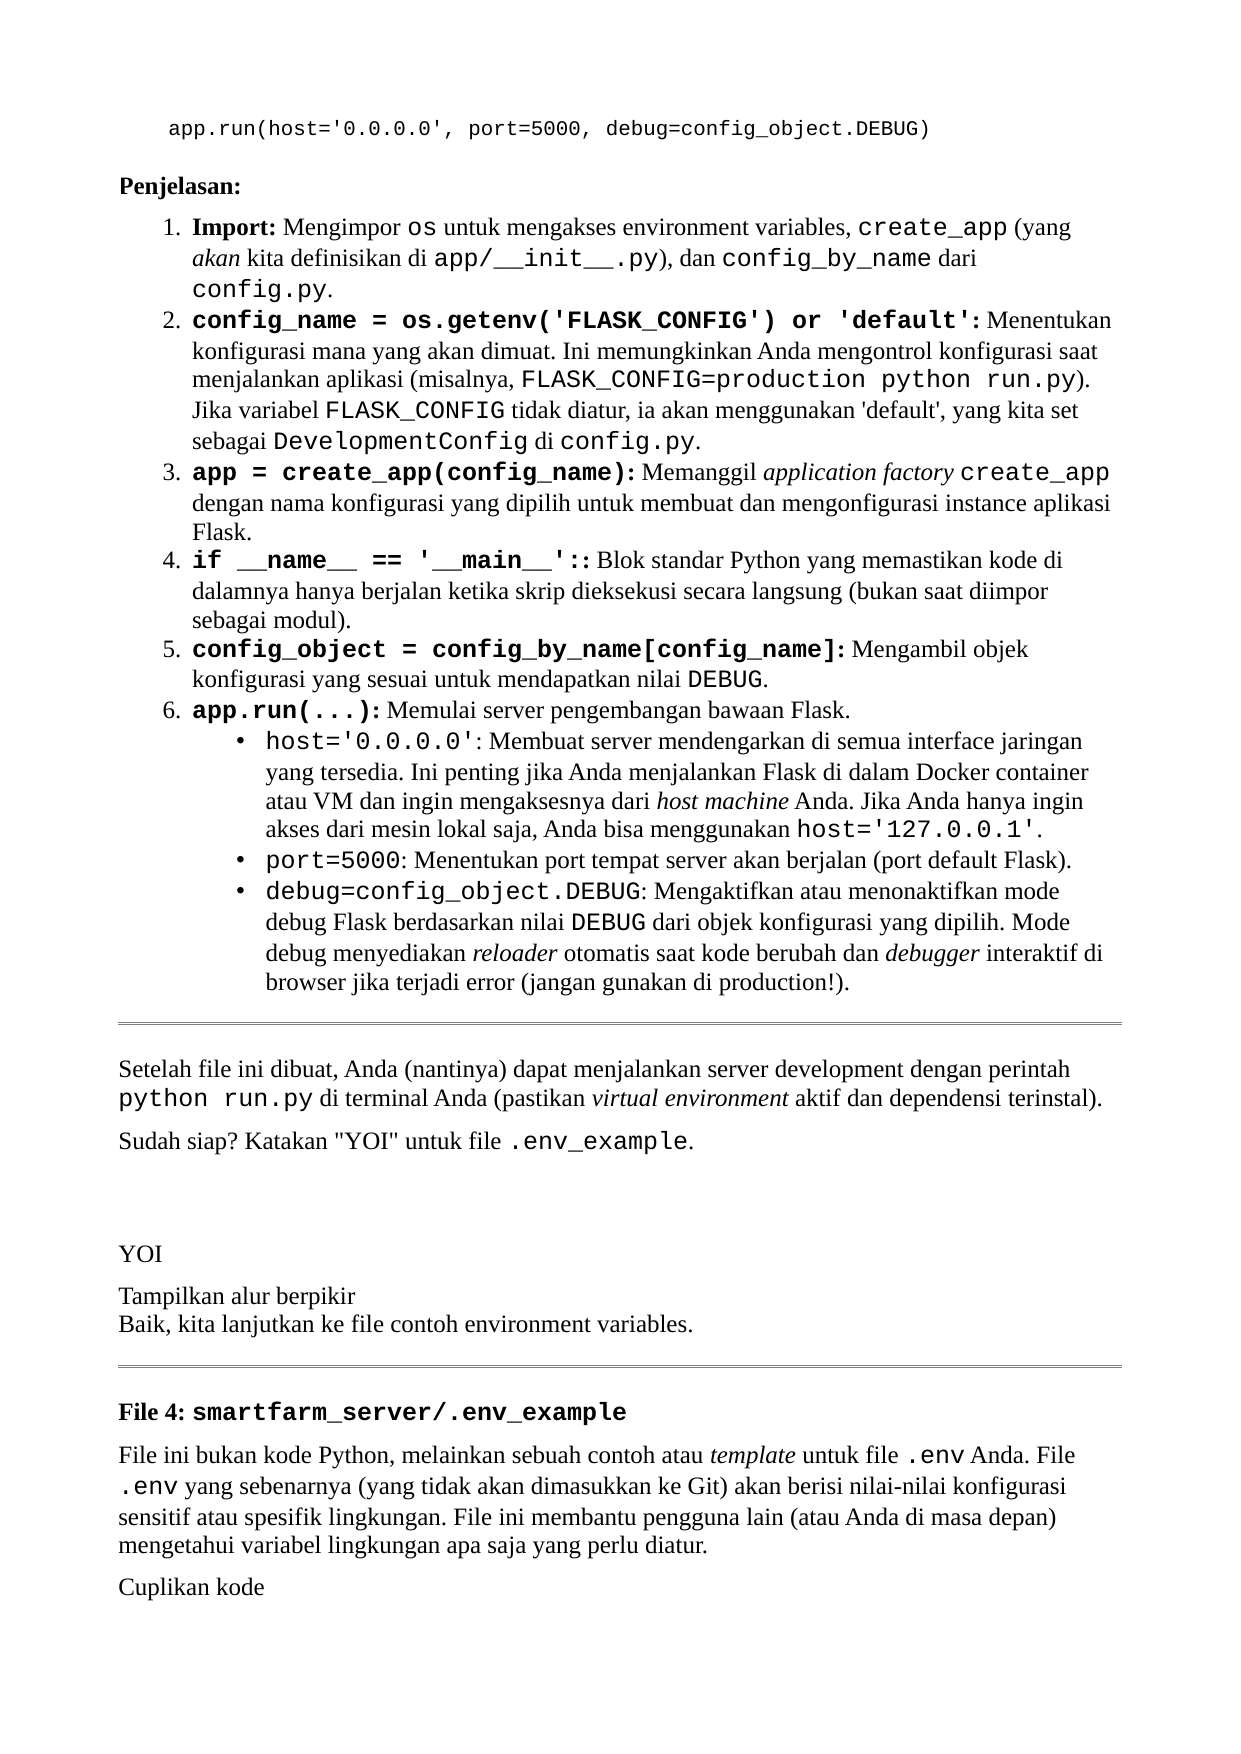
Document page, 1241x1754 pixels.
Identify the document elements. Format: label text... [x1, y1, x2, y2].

text Setelah file ini dibuat, Anda (nantinya) dapat menjalankan server development dengan perintah python run.py di terminal Anda (pastikan virtual environment aktif dan dependensi terinstal). [118, 1054, 1122, 1114]
text File ini bukan kode Python, melainkan sebuah contoh atau template untuk file .env Anda. File .env yang sebenarnya (yang tidak akan dimasukkan ke Git) akan berisi nilai-nilai konfigurasi sensitif atau spesifik lingkungan. File ini membantu pengguna lain (atau Anda di masa depan) mengetahui variabel lingkungan apa saja yang perlu diatur. [118, 1440, 1122, 1559]
list if __name__ == '__main__':: Blok standar Python yang memastikan kode di dalamnya hanya berjalan ketika skrip dieksekusi secara langsung (bukan saat diimpor sebagai modul). [162, 545, 1122, 634]
text Penjelasan: [118, 171, 1122, 218]
text app.run(host='0.0.0.0', port=5000, debug=config_object.DEBUG) [118, 118, 1122, 142]
text Sudah siap? Katakan "YOI" untuk file .env_example. [118, 1126, 1122, 1157]
text [0, 171, 75, 218]
list app = create_app(config_name): Memanggil application factory create_app dengan nama konfigurasi yang dipilih untuk membuat dan mengonfigurasi instance aplikasi Flask. [162, 457, 1122, 545]
list Import: Mengimpor os untuk mengakses environment variables, create_app (yang akan kita definisikan di app/__init__.py), dan config_by_name dari config.py. [162, 212, 1122, 305]
text YOI [118, 1239, 1122, 1268]
text Tampilkan alur berpikir [118, 1281, 1122, 1309]
list app.run(...): Memulai server pengembangan bawaan Flask. [162, 695, 1122, 726]
text Baik, kita lanjutkan ke file contoh environment variables. [118, 1309, 1122, 1338]
list port=5000: Menentukan port tempat server akan berjalan (port default Flask). [236, 845, 1122, 876]
text File 4: smartfarm_server/.env_example [118, 1397, 1122, 1428]
list host='0.0.0.0': Membuat server mendengarkan di semua interface jaringan yang tersedia. Ini penting jika Anda menjalankan Flask di dalam Docker container atau VM dan ingin mengaksesnya dari host machine Anda. Jika Anda hanya ingin akses dari mesin lokal saja, Anda bisa menggunakan host='127.0.0.1'. [236, 726, 1122, 845]
list config_object = config_by_name[config_name]: Mengambil objek konfigurasi yang sesuai untuk mendapatkan nilai DEBUG. [162, 634, 1122, 695]
list config_name = os.getenv('FLASK_CONFIG') or 'default': Menentukan konfigurasi mana yang akan dimuat. Ini memungkinkan Anda mengontrol konfigurasi saat menjalankan aplikasi (misalnya, FLASK_CONFIG=production python run.py). Jika variabel FLASK_CONFIG tidak diatur, ia akan menggunakan 'default', yang kita set sebagai DevelopmentConfig di config.py. [162, 305, 1122, 457]
list debug=config_object.DEBUG: Mengaktifkan atau menonaktifkan mode debug Flask berdasarkan nilai DEBUG dari objek konfigurasi yang dipilih. Mode debug menyediakan reloader otomatis saat kode berubah dan debugger interaktif di browser jika terjadi error (jangan gunakan di production!). [236, 876, 1122, 995]
text Cuplikan kode [118, 1572, 1122, 1601]
